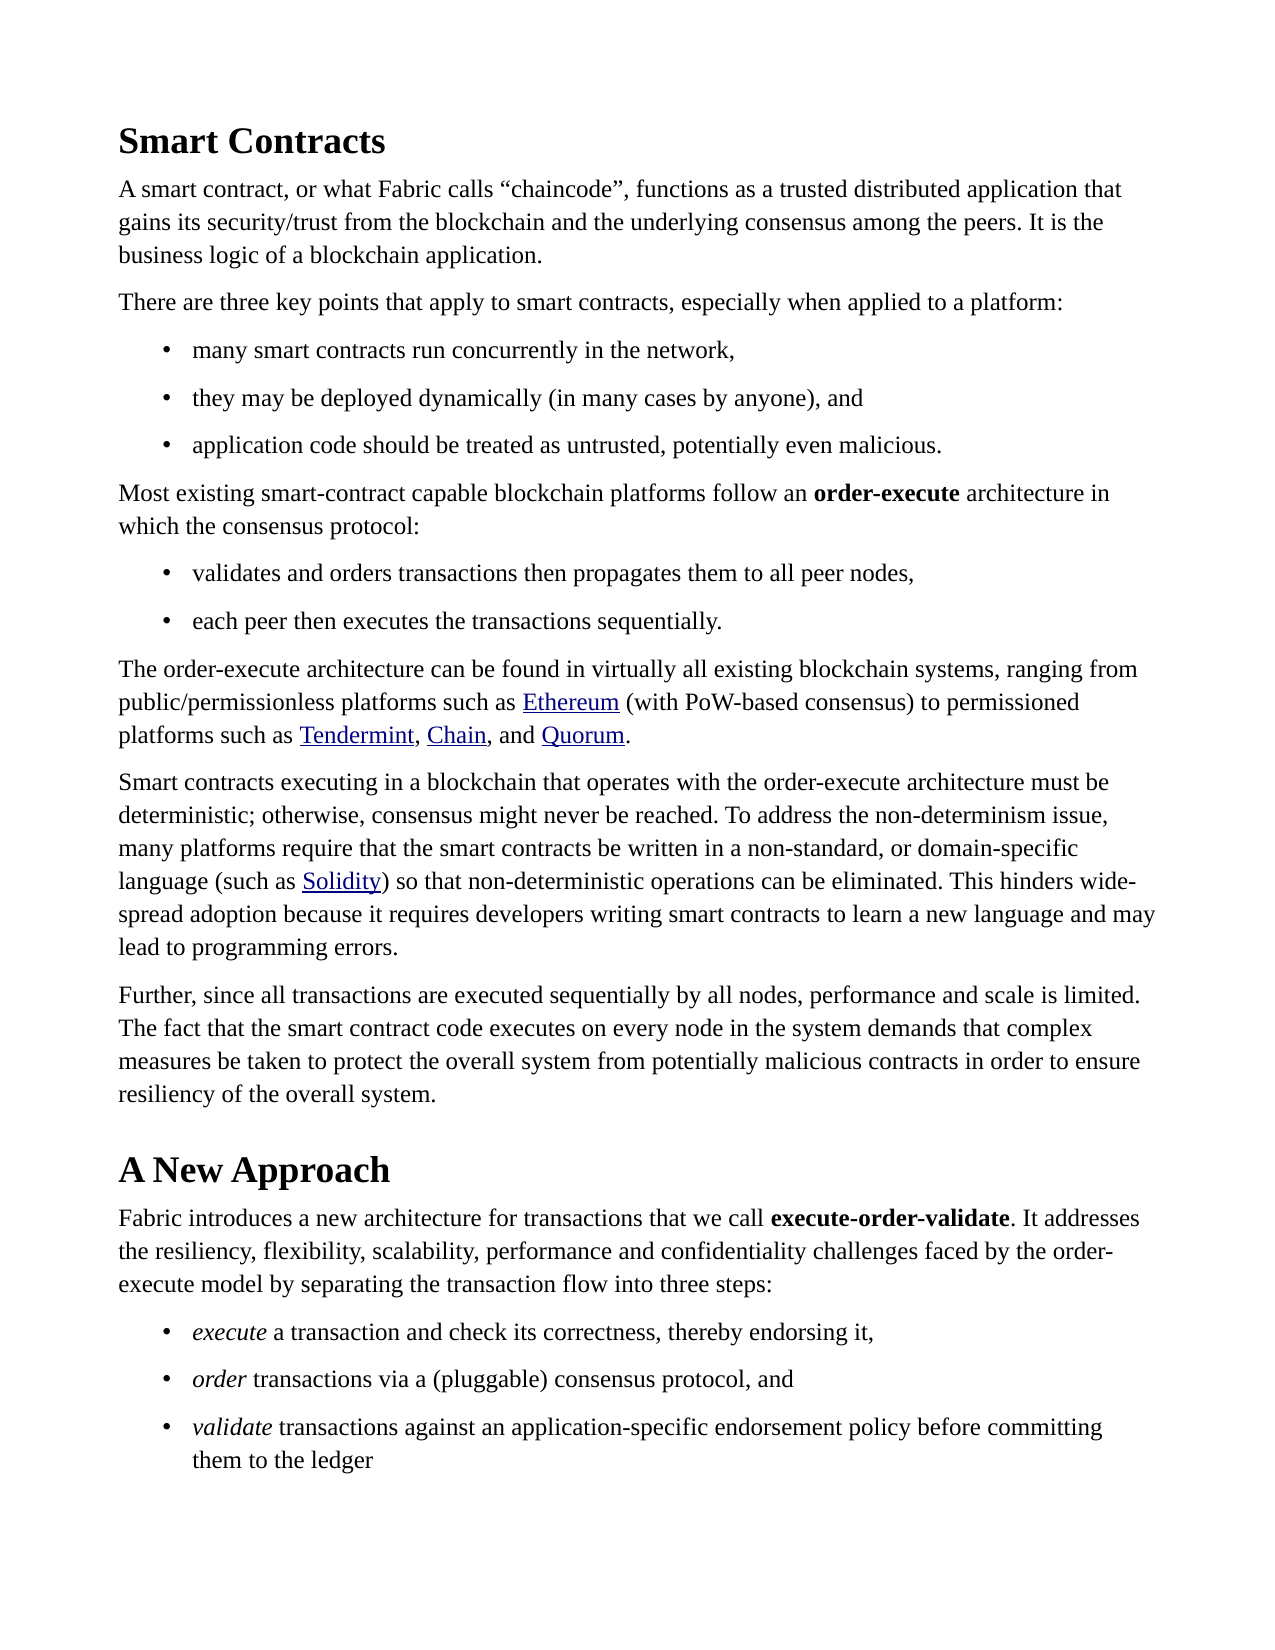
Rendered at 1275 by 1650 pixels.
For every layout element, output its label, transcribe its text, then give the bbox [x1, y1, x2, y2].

text There are three key points that apply to smart contracts, especially when applied to a platform: [118, 287, 1157, 316]
list execute a transaction and check its correctness, thereby endorsing it, [162, 1317, 1157, 1346]
list order transactions via a (pluggable) consensus protocol, and [162, 1364, 1157, 1393]
list validate transactions against an application-specific endorsement policy before committing them to the ledger [162, 1412, 1157, 1474]
text A smart contract, or what Fabric calls “chaincode”, functions as a trusted distributed application that gains its security/trust from the blockchain and the underlying consensus among the peers. It is the business logic of a blockchain application. [118, 174, 1157, 268]
text Smart contracts executing in a blockchain that operates with the order-execute architecture must be deterministic; otherwise, consensus might never be reached. To address the non-determinism issue, many platforms require that the smart contracts be written in a non-standard, or domain-specific language (such as Solidity) so that non-deterministic operations can be eliminated. This hinders wide-spread adoption because it requires developers writing smart contracts to learn a new language and may lead to programming errors. [118, 767, 1157, 961]
subtitle A New Approach [118, 1147, 1157, 1191]
list application code should be treated as untrusted, potentially even malicious. [162, 430, 1157, 459]
list each peer then executes the transactions sequentially. [162, 606, 1157, 635]
list they may be deployed dynamically (in many cases by anyone), and [162, 383, 1157, 411]
text Fabric introduces a new architecture for transactions that we call execute-order-validate. It addresses the resiliency, flexibility, scalability, performance and confidentiality challenges faced by the order-execute model by separating the transaction flow into three steps: [118, 1203, 1157, 1298]
text Most existing smart-contract capable blockchain platforms follow an order-execute architecture in which the consensus protocol: [118, 478, 1157, 539]
text The order-execute architecture can be found in virtually all existing blockchain systems, ranging from public/permissionless platforms such as Ethereum (with PoW-based consensus) to permissioned platforms such as Tendermint, Chain, and Quorum. [118, 654, 1157, 748]
subtitle Smart Contracts [118, 118, 1157, 161]
text Further, since all transactions are executed sequentially by all nodes, performance and scale is limited. The fact that the smart contract code executes on every node in the system demands that complex measures be taken to protect the overall system from potentially malicious contracts in order to ensure resiliency of the overall system. [118, 980, 1157, 1108]
list validates and orders transactions then propagates them to all peer nodes, [162, 558, 1157, 587]
list many smart contracts run concurrently in the network, [162, 335, 1157, 364]
